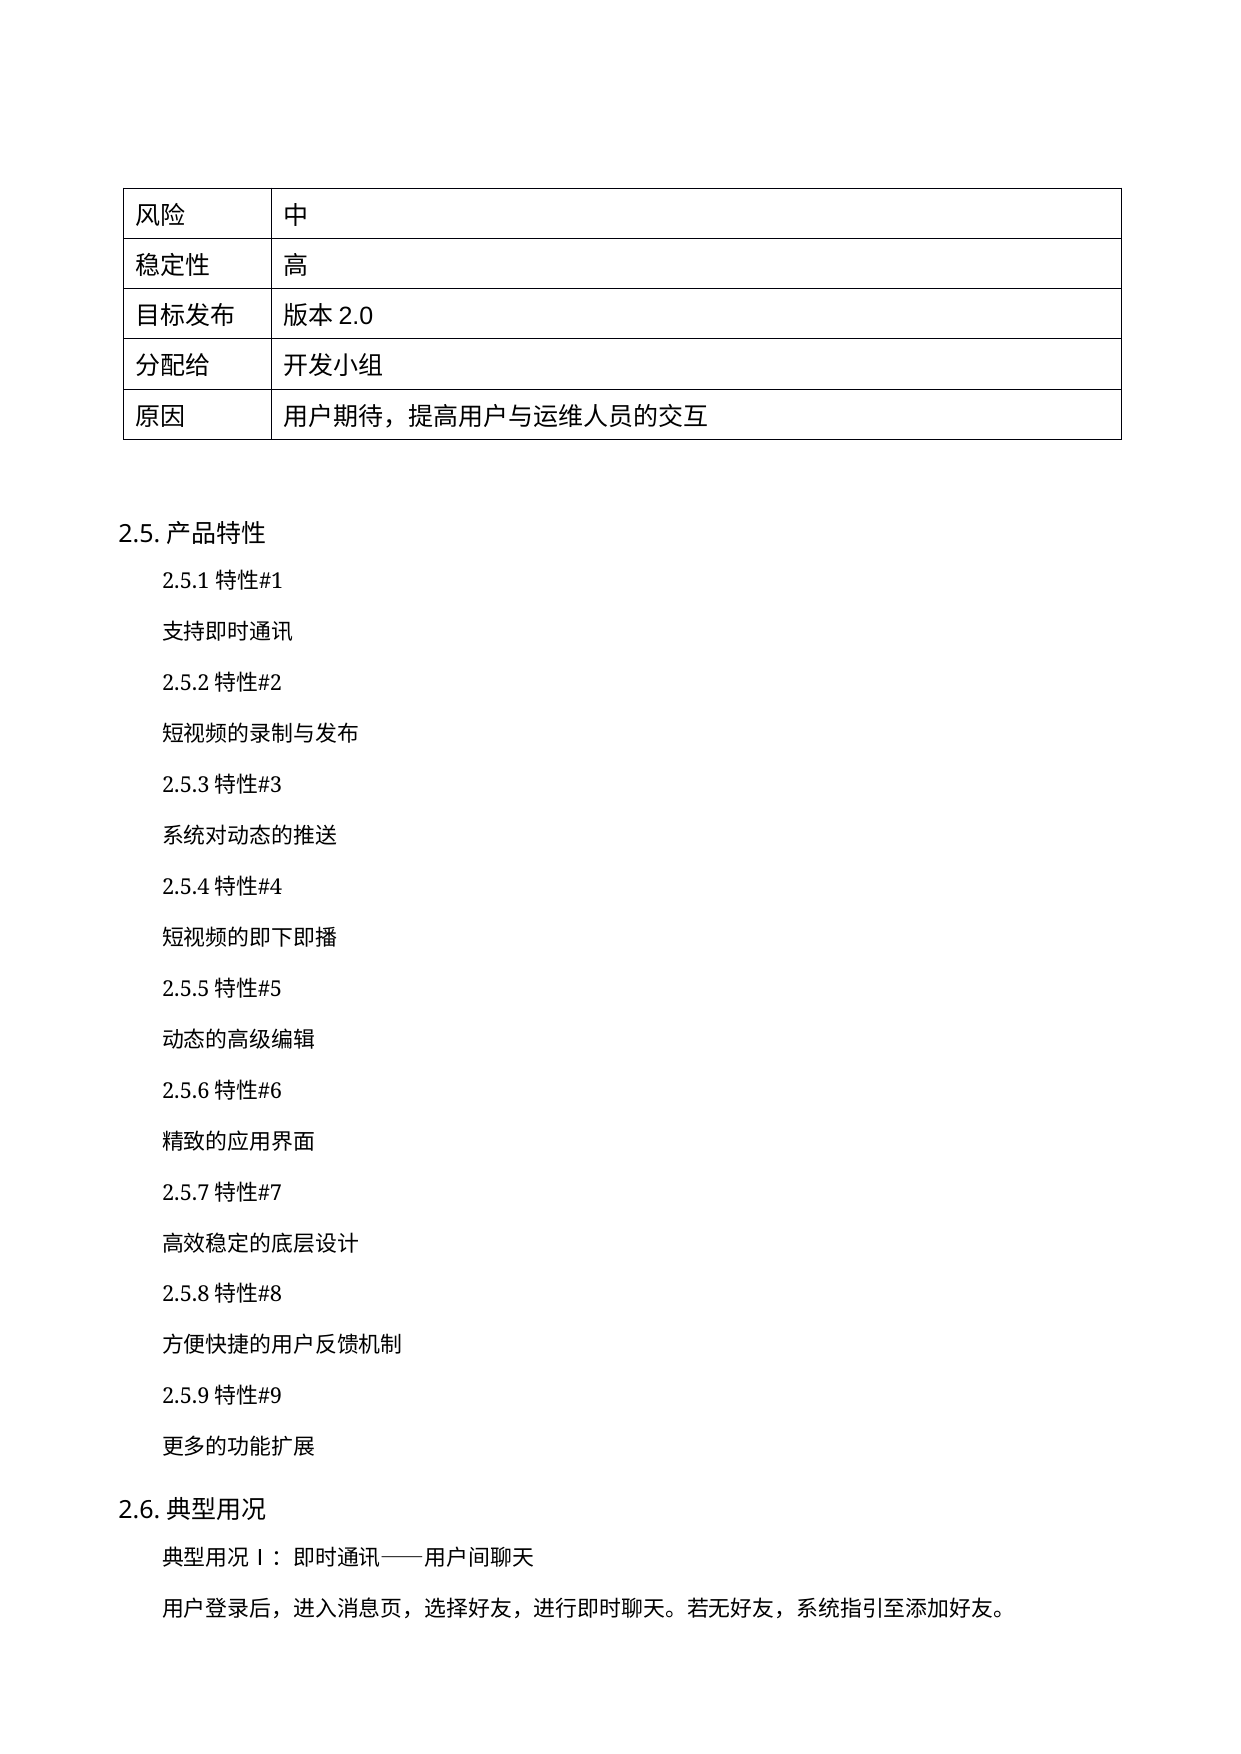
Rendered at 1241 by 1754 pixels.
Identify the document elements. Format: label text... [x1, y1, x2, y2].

table_cell 原因 [124, 390, 271, 439]
subtitle 典型用况 [118, 1490, 1122, 1526]
text 支持即时通讯 [118, 614, 1122, 646]
table_cell 版本2.0 [272, 289, 1121, 338]
text 2.5.6特性#6 [118, 1073, 1122, 1104]
table_cell 用户期待，提高用户与运维人员的交互 [272, 390, 1121, 439]
text 典型用况Ⅰ：即时通讯——用户间聊天 [118, 1540, 1122, 1572]
subtitle 产品特性 [118, 513, 1122, 550]
text 2.5.4特性#4 [118, 869, 1122, 901]
table_cell 目标发布 [124, 289, 271, 338]
table_cell 高 [272, 239, 1121, 288]
text 2.5.1 特性#1 [118, 563, 1122, 595]
text 系统对动态的推送 [118, 818, 1122, 850]
text 方便快捷的用户反馈机制 [118, 1327, 1122, 1359]
text 短视频的录制与发布 [118, 716, 1122, 748]
text 2.5.7特性#7 [118, 1174, 1122, 1206]
text 精致的应用界面 [118, 1124, 1122, 1155]
text 2.5.8特性#8 [118, 1276, 1122, 1308]
table_cell 开发小组 [272, 339, 1121, 388]
table_cell 风险 [124, 189, 271, 238]
text 动态的高级编辑 [118, 1022, 1122, 1053]
text 2.5.2特性#2 [118, 665, 1122, 697]
text 2.5.5特性#5 [118, 971, 1122, 1003]
text 高效稳定的底层设计 [118, 1226, 1122, 1257]
text 2.5.9特性#9 [118, 1378, 1122, 1410]
table_cell 稳定性 [124, 239, 271, 288]
table_cell 分配给 [124, 339, 271, 388]
text 用户登录后，进入消息页，选择好友，进行即时聊天。若无好友，系统指引至添加好友。 [118, 1591, 1122, 1622]
table_cell 中 [272, 189, 1121, 238]
text 2.5.3特性#3 [118, 767, 1122, 799]
text 短视频的即下即播 [118, 920, 1122, 952]
text 更多的功能扩展 [118, 1429, 1122, 1461]
